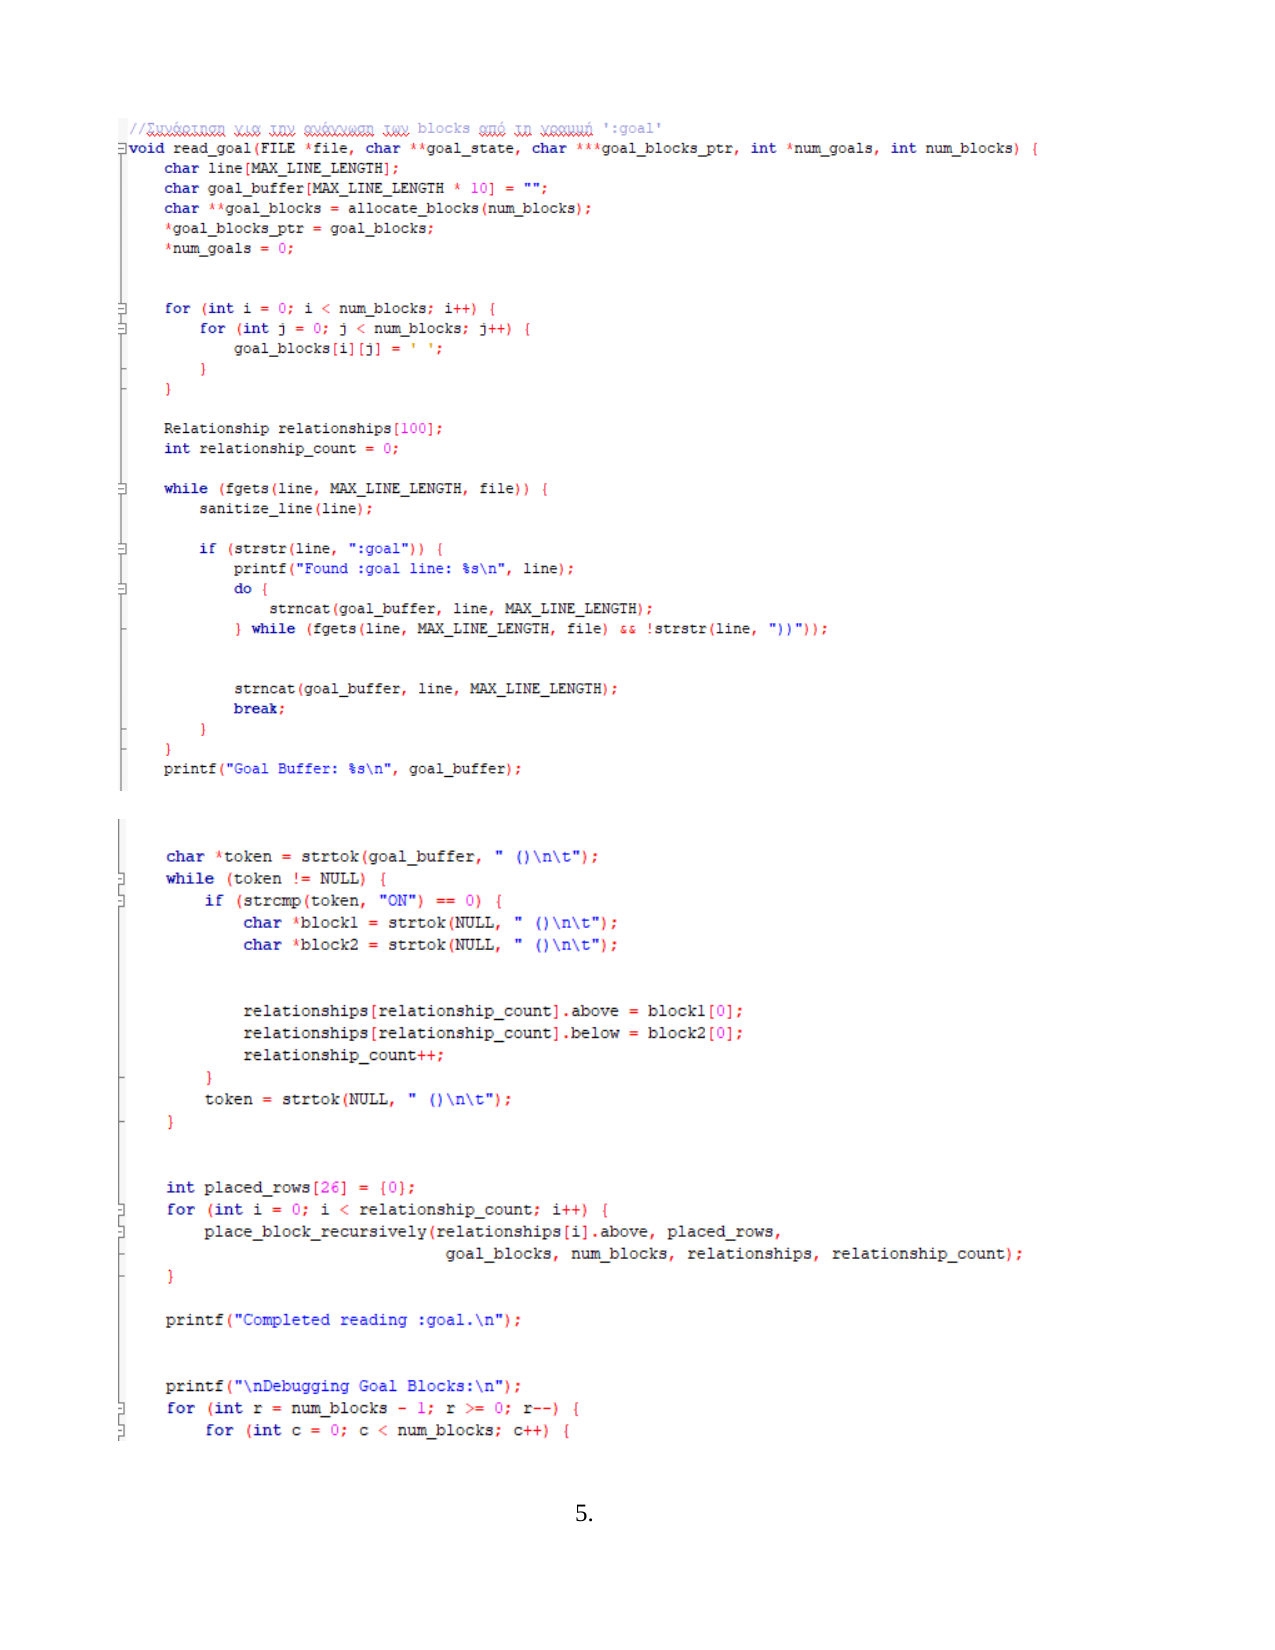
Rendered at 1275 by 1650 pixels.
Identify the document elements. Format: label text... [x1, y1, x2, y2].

picture [118, 819, 1157, 1441]
text 5. [118, 1498, 1157, 1527]
picture [118, 118, 1157, 791]
